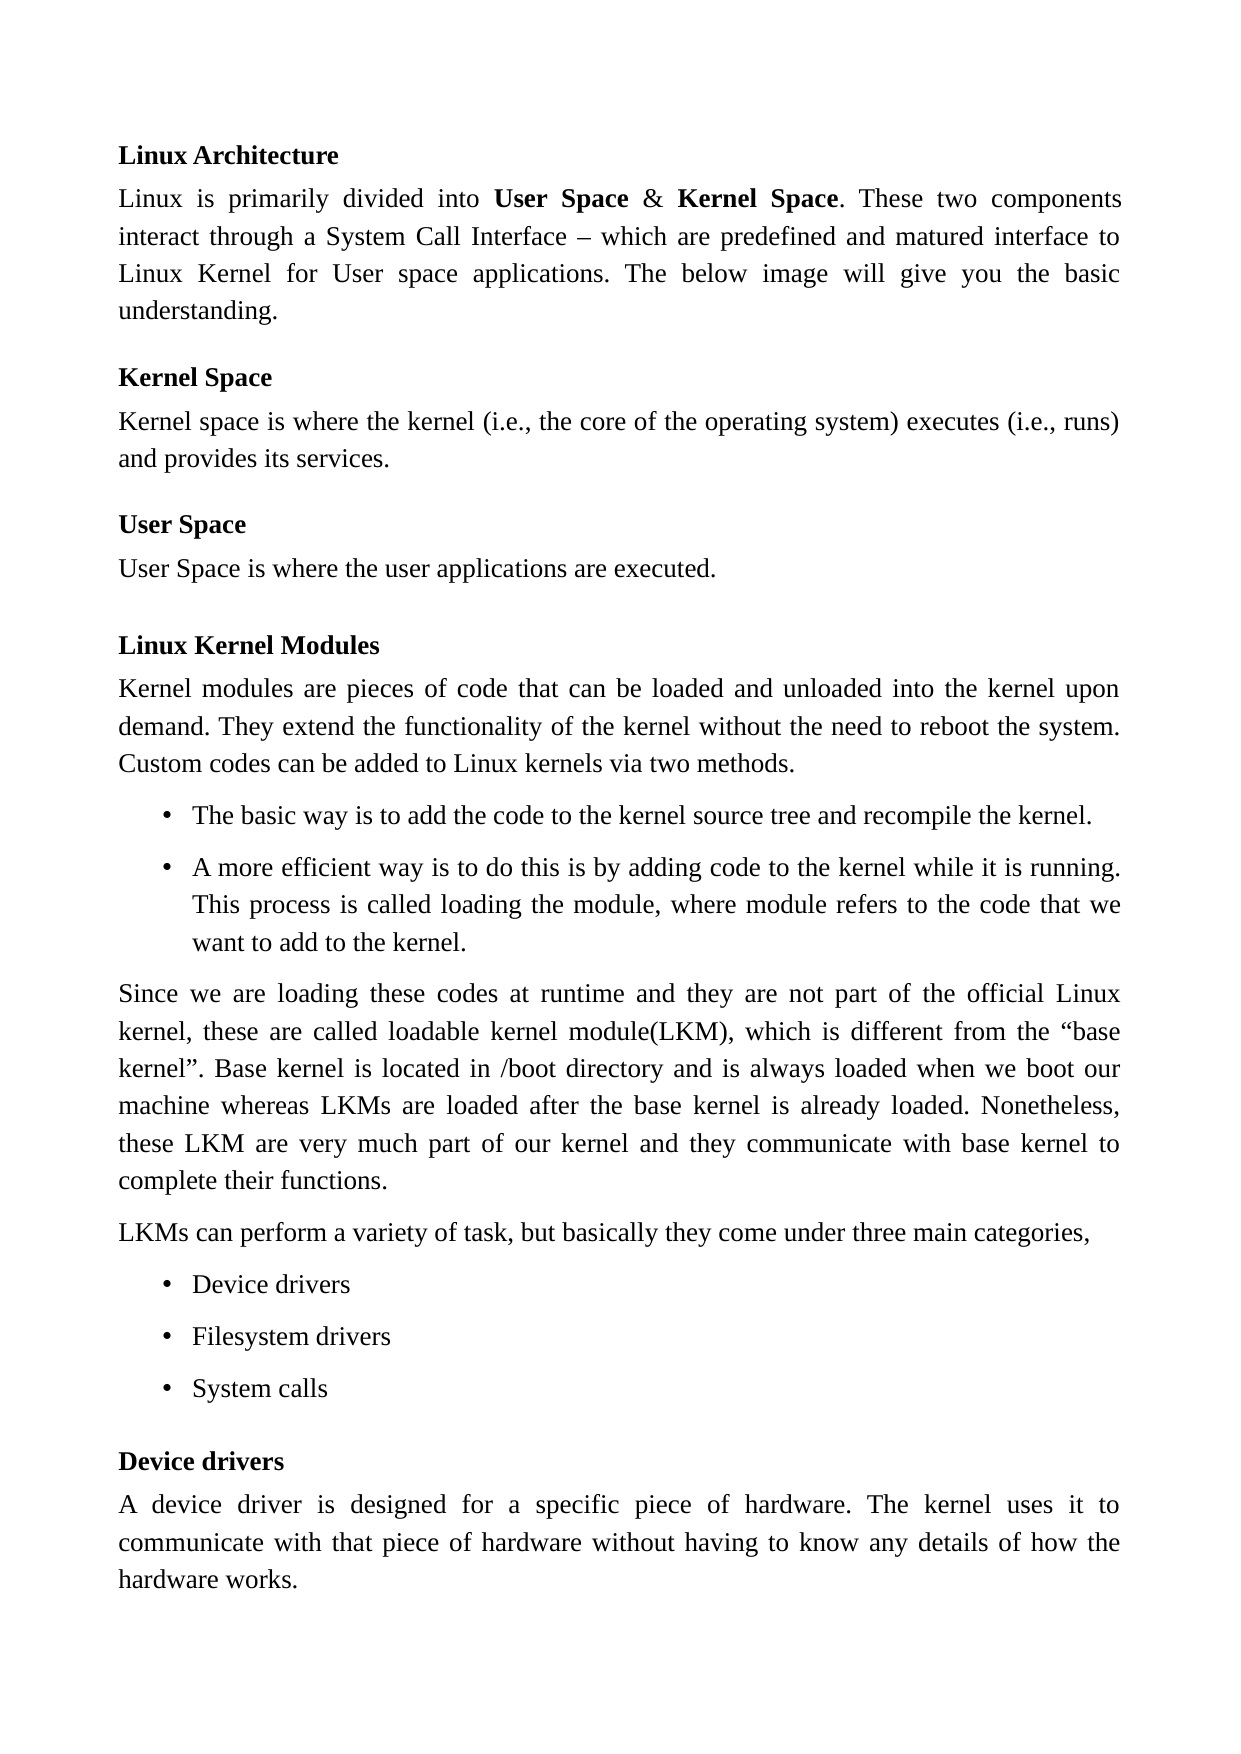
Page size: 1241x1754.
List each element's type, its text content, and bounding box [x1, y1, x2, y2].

subtitle Device drivers [118, 1445, 1122, 1476]
text Since we are loading these codes at runtime and they are not part of the official Linux kernel, these are called loadable kernel module(LKM), which is different from the “base kernel”. Base kernel is located in /boot directory and is always loaded when we boot our machine whereas LKMs are loaded after the base kernel is already loaded. Nonetheless, these LKM are very much part of our kernel and they communicate with base kernel to complete their functions. [118, 978, 1122, 1195]
text Kernel space is where the kernel (i.e., the core of the operating system) executes (i.e., runs) and provides its services. [118, 404, 1122, 473]
list System calls [162, 1372, 1122, 1403]
subtitle Linux Kernel Modules [118, 629, 1122, 660]
subtitle Linux Architecture [118, 139, 1122, 170]
text A device driver is designed for a specific piece of hardware. The kernel uses it to communicate with that piece of hardware without having to know any details of how the hardware works. [118, 1488, 1122, 1594]
text Linux is primarily divided into User Space & Kernel Space. These two components interact through a System Call Interface – which are predefined and matured interface to Linux Kernel for User space applications. The below image will give you the basic understanding. [118, 183, 1122, 326]
list Filesystem drivers [162, 1320, 1122, 1351]
text LKMs can perform a variety of task, but basically they come under three main categories, [118, 1216, 1122, 1247]
list A more efficient way is to do this is by adding code to the kernel while it is running. This process is called loading the module, where module refers to the code that we want to add to the kernel. [162, 851, 1122, 957]
text User Space is where the user applications are executed. [118, 552, 1122, 583]
subtitle Kernel Space [118, 361, 1122, 392]
text Kernel modules are pieces of code that can be loaded and unloaded into the kernel upon demand. They extend the functionality of the kernel without the need to reboot the system. Custom codes can be added to Linux kernels via two methods. [118, 672, 1122, 778]
list The basic way is to add the code to the kernel source tree and recompile the kernel. [162, 799, 1122, 830]
list Device drivers [162, 1268, 1122, 1299]
subtitle User Space [118, 508, 1122, 539]
